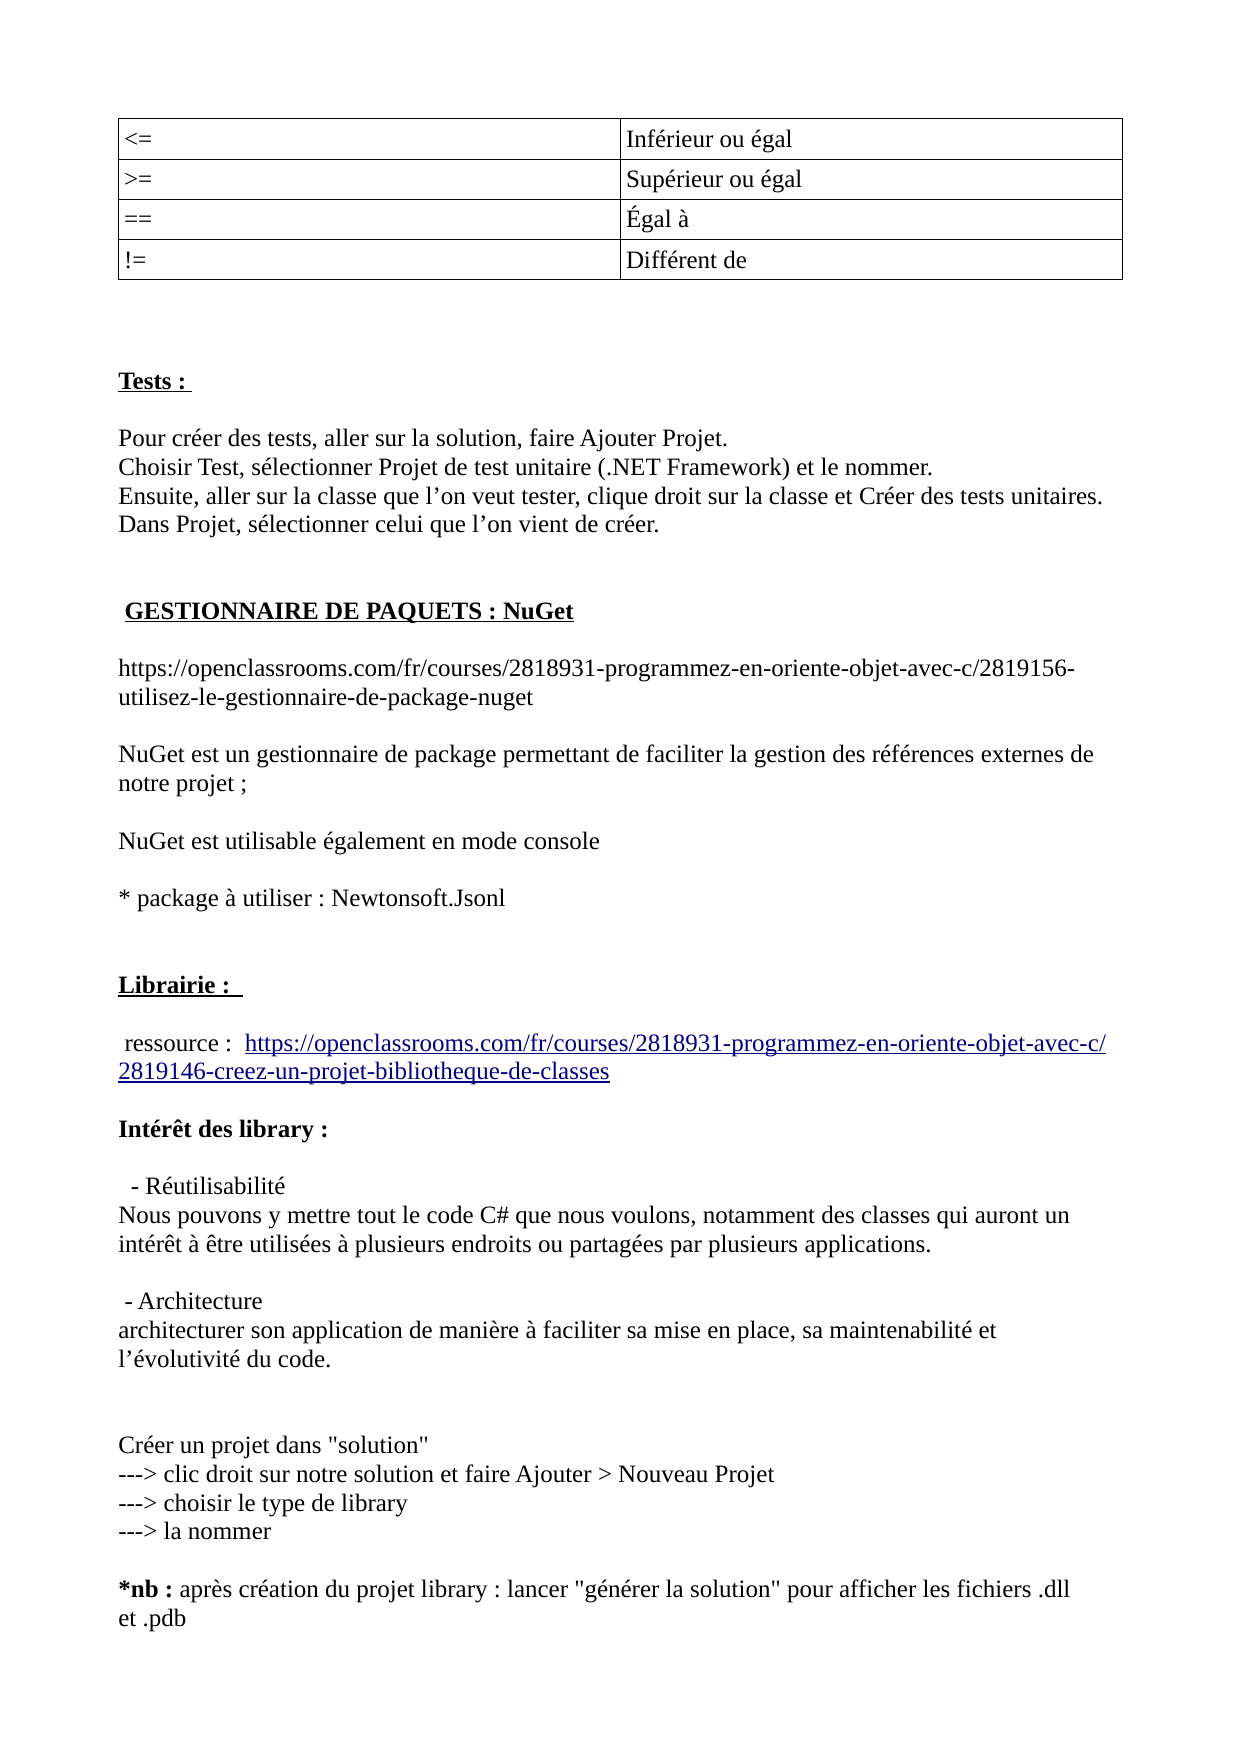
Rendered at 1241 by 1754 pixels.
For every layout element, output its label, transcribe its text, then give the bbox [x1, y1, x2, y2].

text NuGet est un gestionnaire de package permettant de faciliter la gestion des références externes de notre projet ; [118, 739, 1122, 797]
text GESTIONNAIRE DE PAQUETS : NuGet [118, 596, 1122, 624]
text architecturer son application de manière à faciliter sa mise en place, sa maintenabilité et l’évolutivité du code. [118, 1315, 1122, 1373]
table_cell Supérieur ou égal [621, 160, 1122, 199]
table_cell Égal à [621, 200, 1122, 239]
text https://openclassrooms.com/fr/courses/2818931-programmez-en-oriente-objet-avec-c/2819156-utilisez-le-gestionnaire-de-package-nuget [118, 653, 1122, 711]
text Ensuite, aller sur la classe que l’on veut tester, clique droit sur la classe et Créer des tests unitaires. [118, 481, 1122, 509]
text - Architecture [118, 1286, 1122, 1315]
text ---> choisir le type de library [118, 1488, 1122, 1516]
text NuGet est utilisable également en mode console [118, 826, 1122, 854]
table_cell Différent de [621, 240, 1122, 279]
text Tests : [118, 366, 1122, 394]
text - Réutilisabilité [118, 1171, 1122, 1200]
text Créer un projet dans "solution" [118, 1430, 1122, 1459]
text ---> clic droit sur notre solution et faire Ajouter > Nouveau Projet [118, 1459, 1122, 1488]
text *nb : après création du projet library : lancer "générer la solution" pour afficher les fichiers .dll et .pdb [118, 1574, 1122, 1631]
text Dans Projet, sélectionner celui que l’on vient de créer. [118, 509, 1122, 538]
table_cell != [119, 240, 620, 279]
text Pour créer des tests, aller sur la solution, faire Ajouter Projet. [118, 423, 1122, 452]
table_cell >= [119, 160, 620, 199]
text Nous pouvons y mettre tout le code C# que nous voulons, notamment des classes qui auront un intérêt à être utilisées à plusieurs endroits ou partagées par plusieurs applications. [118, 1200, 1122, 1258]
table_cell <= [119, 119, 620, 158]
text ---> la nommer [118, 1516, 1122, 1545]
text Intérêt des library : [118, 1114, 1122, 1143]
table_cell Inférieur ou égal [621, 119, 1122, 158]
text ressource : https://openclassrooms.com/fr/courses/2818931-programmez-en-oriente-objet-avec-c/2819146-creez-un-projet-bibliotheque-de-classes [118, 1028, 1122, 1085]
text Choisir Test, sélectionner Projet de test unitaire (.NET Framework) et le nommer. [118, 452, 1122, 481]
text * package à utiliser : Newtonsoft.Jsonl [118, 883, 1122, 912]
table_cell == [119, 200, 620, 239]
text Librairie : [118, 970, 1122, 999]
